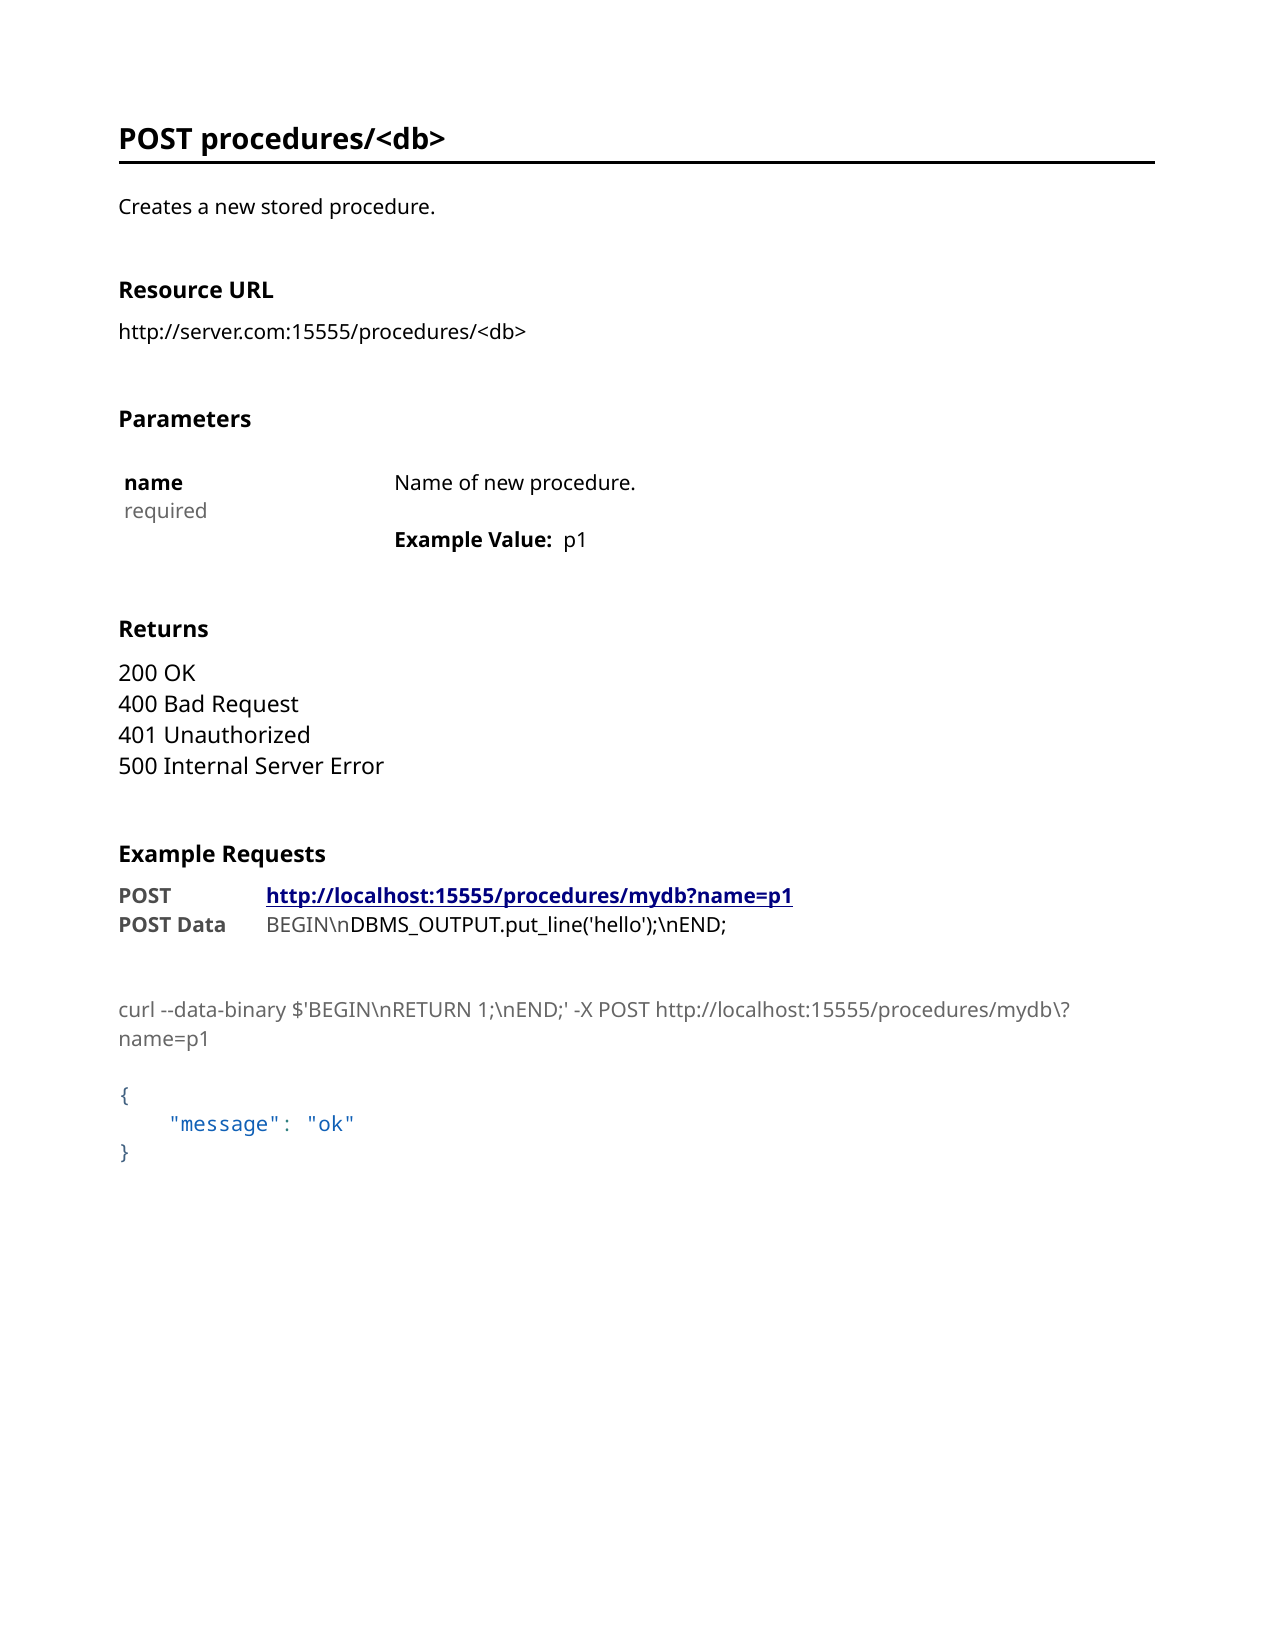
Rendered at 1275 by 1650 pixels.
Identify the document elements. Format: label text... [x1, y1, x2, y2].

text 200 OK [118, 656, 1157, 688]
text } [118, 1137, 1157, 1166]
table_header name required [118, 463, 388, 559]
subtitle Resource URL [118, 274, 1157, 305]
subtitle Returns [118, 613, 1157, 644]
text 401 Unauthorized [118, 719, 1157, 750]
text http://server.com:15555/procedures/<db> [118, 317, 1157, 346]
table_header Name of new procedure. Example Value: p1 [389, 463, 1157, 559]
subtitle Example Requests [118, 838, 1157, 869]
text POST Data BEGIN\nDBMS_OUTPUT.put_line('hello');\nEND; [118, 910, 1157, 938]
text 400 Bad Request [118, 688, 1157, 719]
text curl --data-binary $'BEGIN\nRETURN 1;\nEND;' -X POST http://localhost:15555/procedures/mydb\?name=p1 [118, 995, 1157, 1052]
text "message": "ok" [118, 1109, 1157, 1137]
text Creates a new stored procedure. [118, 192, 1157, 220]
subtitle Parameters [118, 403, 1157, 434]
text POST procedures/<db> [118, 118, 1157, 158]
text 500 Internal Server Error [118, 750, 1157, 781]
text POST http://localhost:15555/procedures/mydb?name=p1 [118, 881, 1157, 910]
text { [118, 1081, 1157, 1109]
